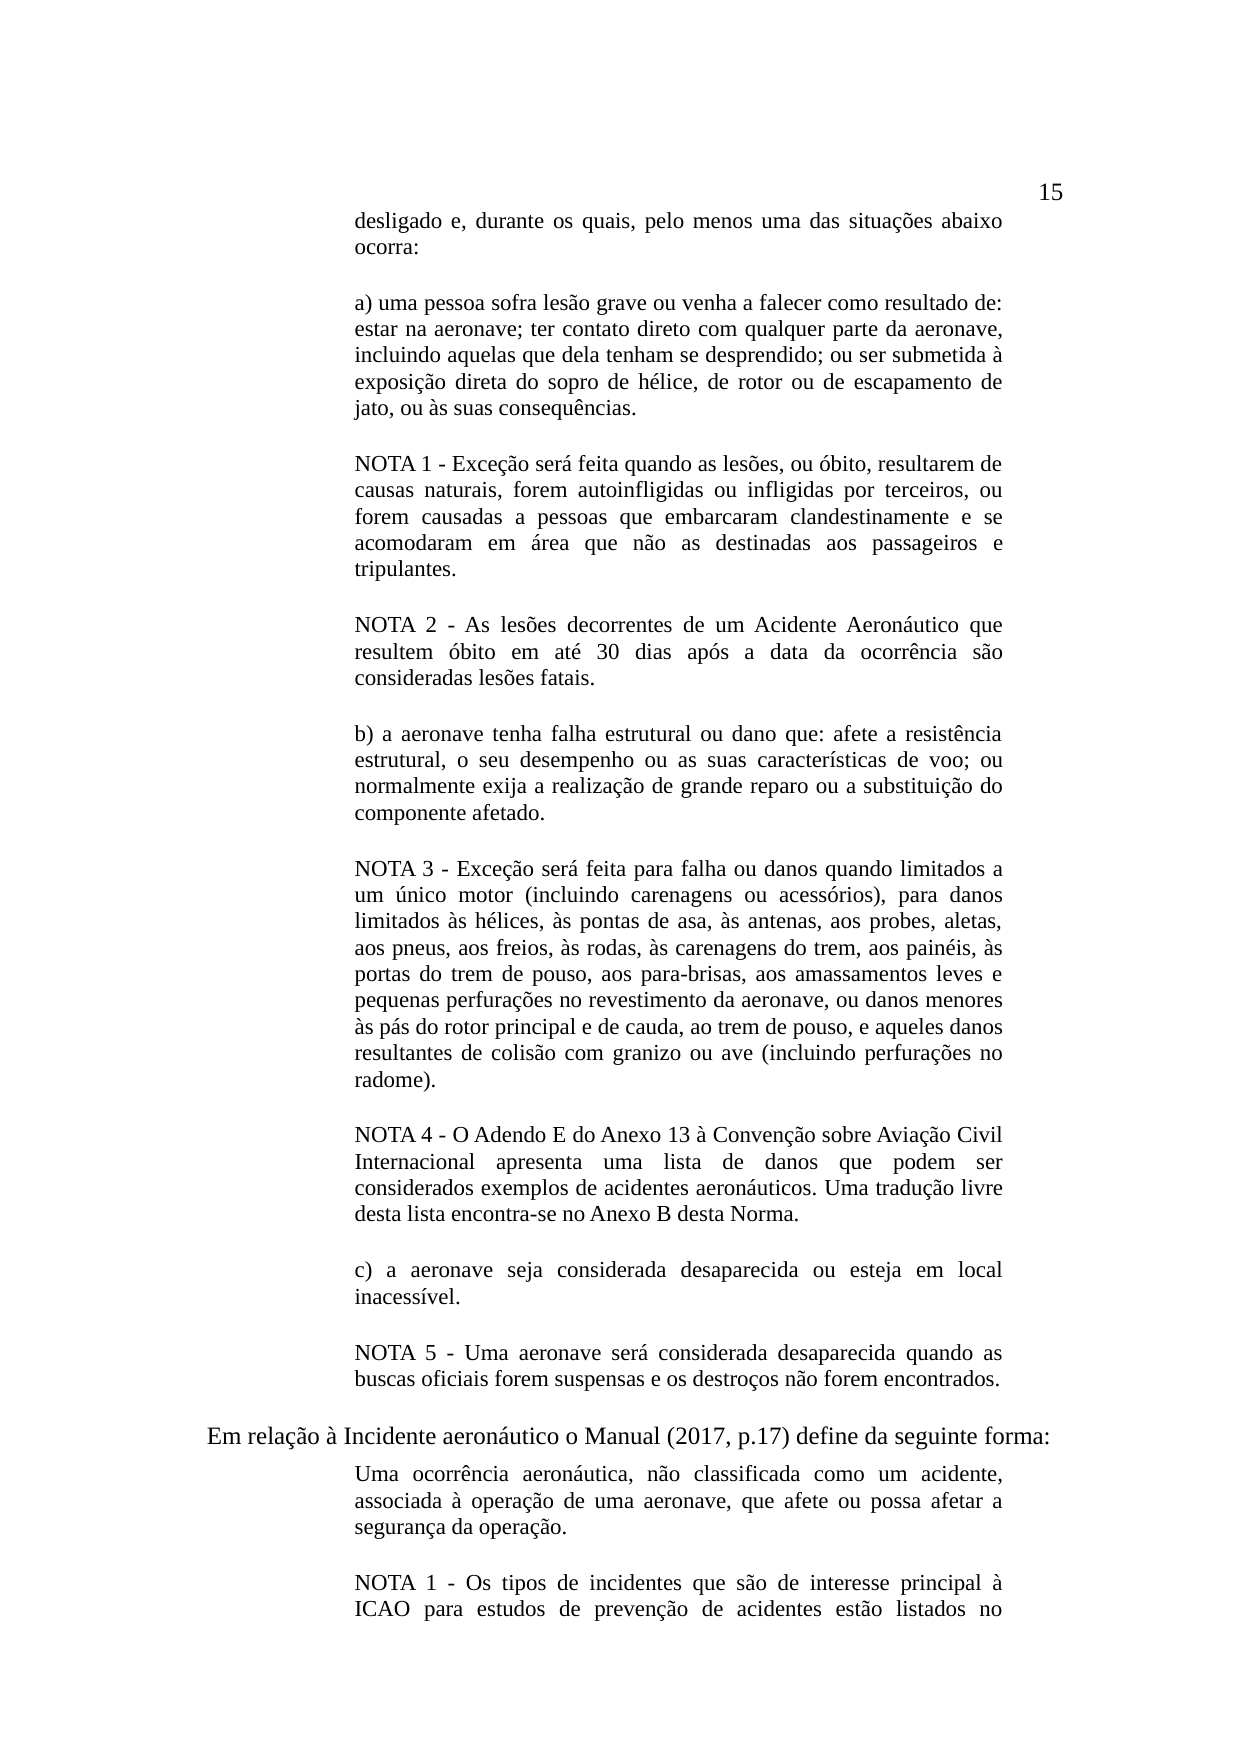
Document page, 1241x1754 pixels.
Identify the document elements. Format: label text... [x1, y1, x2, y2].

text NOTA 3 - Exceção será feita para falha ou danos quando limitados a um único motor (incluindo carenagens ou acessórios), para danos limitados às hélices, às pontas de asa, às antenas, aos probes, aletas, aos pneus, aos freios, às rodas, às carenagens do trem, aos painéis, às portas do trem de pouso, aos para-brisas, aos amassamentos leves e pequenas perfurações no revestimento da aeronave, ou danos menores às pás do rotor principal e de cauda, ao trem de pouso, e aqueles danos resultantes de colisão com granizo ou ave (incluindo perfurações no radome). [354, 855, 1004, 1092]
text NOTA 2 - As lesões decorrentes de um Acidente Aeronáutico que resultem óbito em até 30 dias após a data da ocorrência são consideradas lesões fatais. [354, 611, 1004, 690]
text Uma ocorrência aeronáutica, não classificada como um acidente, associada à operação de uma aeronave, que afete ou possa afetar a segurança da operação. [354, 1460, 1004, 1539]
text Em relação à Incidente aeronáutico o Manual (2017, p.17) define da seguinte forma: [118, 1421, 1063, 1449]
text NOTA 5 - Uma aeronave será considerada desaparecida quando as buscas oficiais forem suspensas e os destroços não forem encontrados. [354, 1338, 1004, 1391]
text desligado e, durante os quais, pelo menos uma das situações abaixo ocorra: [354, 207, 1004, 259]
text NOTA 4 - O Adendo E do Anexo 13 à Convenção sobre Aviação Civil Internacional apresenta uma lista de danos que podem ser considerados exemplos de acidentes aeronáuticos. Uma tradução livre desta lista encontra-se no Anexo B desta Norma. [354, 1121, 1004, 1227]
text b) a aeronave tenha falha estrutural ou dano que: afete a resistência estrutural, o seu desempenho ou as suas características de voo; ou normalmente exija a realização de grande reparo ou a substituição do componente afetado. [354, 720, 1004, 825]
text c) a aeronave seja considerada desaparecida ou esteja em local inacessível. [354, 1256, 1004, 1309]
text NOTA 1 - Os tipos de incidentes que são de interesse principal à ICAO para estudos de prevenção de acidentes estão listados no [354, 1569, 1004, 1622]
text NOTA 1 - Exceção será feita quando as lesões, ou óbito, resultarem de causas naturais, forem autoinfligidas ou infligidas por terceiros, ou forem causadas a pessoas que embarcaram clandestinamente e se acomodaram em área que não as destinadas aos passageiros e tripulantes. [354, 450, 1004, 582]
text a) uma pessoa sofra lesão grave ou venha a falecer como resultado de: estar na aeronave; ter contato direto com qualquer parte da aeronave, incluindo aquelas que dela tenham se desprendido; ou ser submetida à exposição direta do sopro de hélice, de rotor ou de escapamento de jato, ou às suas consequências. [354, 289, 1004, 421]
